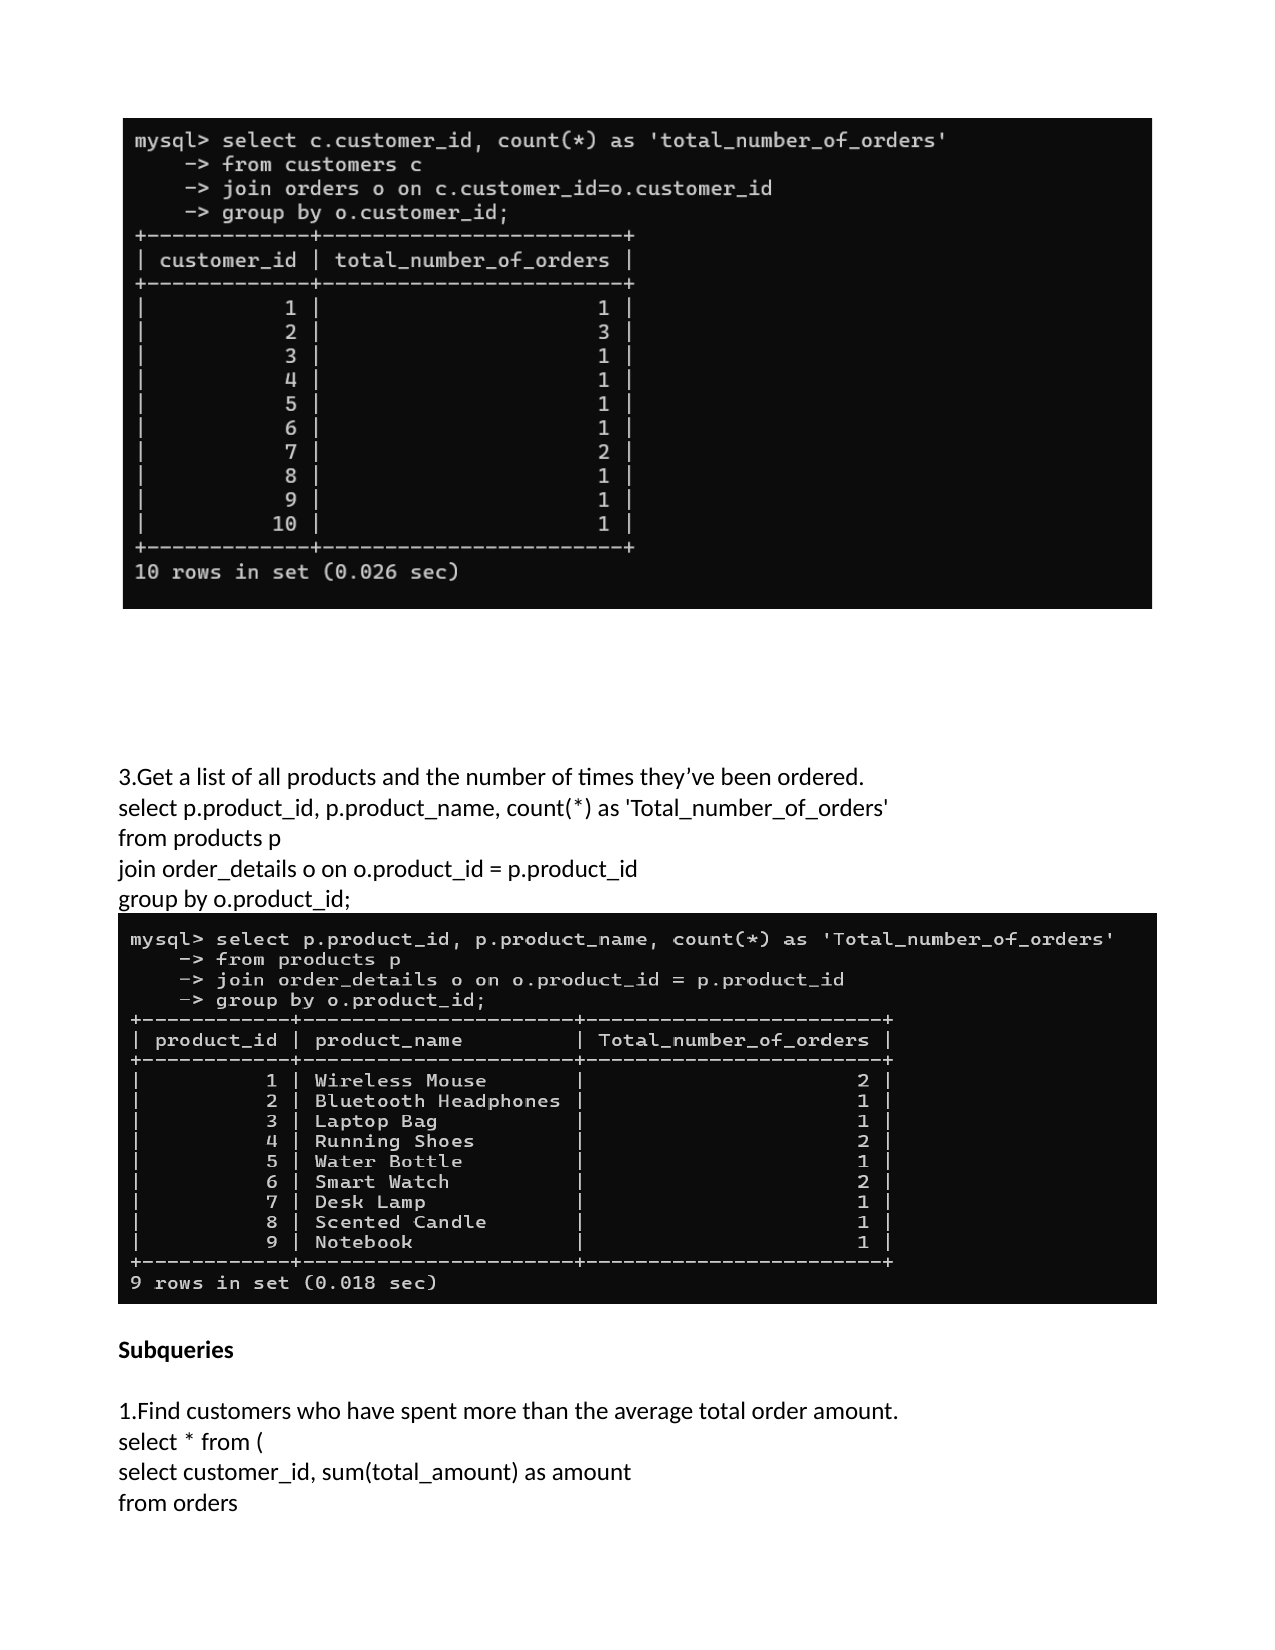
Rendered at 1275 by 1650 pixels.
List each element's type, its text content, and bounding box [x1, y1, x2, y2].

text select * from ( [118, 1426, 1157, 1456]
text 3.Get a list of all products and the number of times they’ve been ordered. [118, 761, 1157, 792]
text from orders [118, 1487, 1157, 1517]
text group by o.product_id; [118, 883, 1157, 913]
text 1.Find customers who have spent more than the average total order amount. [118, 1395, 1157, 1426]
text Subqueries [118, 1334, 1157, 1365]
picture [118, 913, 1157, 1304]
text select p.product_id, p.product_name, count(*) as 'Total_number_of_orders' [118, 792, 1157, 822]
picture [122, 118, 1153, 609]
text select customer_id, sum(total_amount) as amount [118, 1456, 1157, 1487]
text join order_details o on o.product_id = p.product_id [118, 853, 1157, 883]
text from products p [118, 822, 1157, 853]
